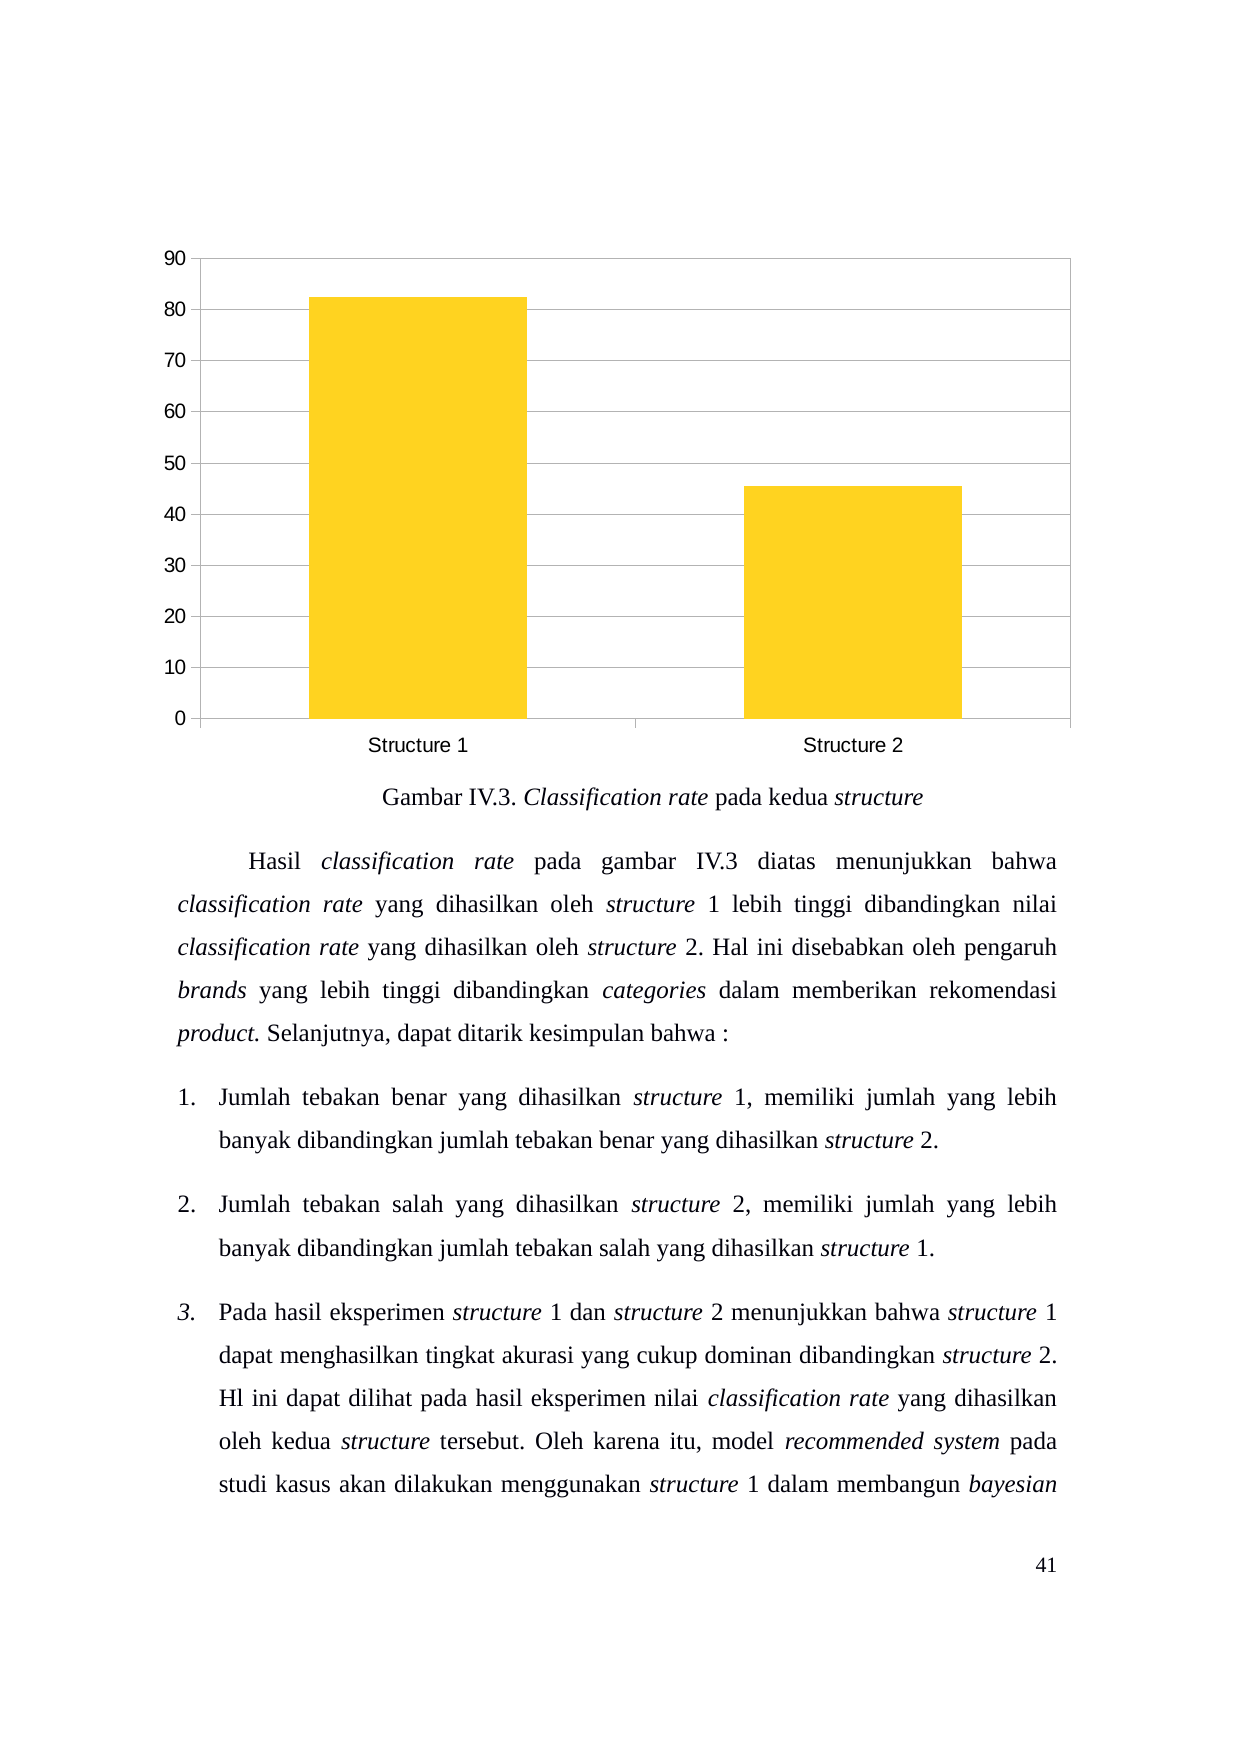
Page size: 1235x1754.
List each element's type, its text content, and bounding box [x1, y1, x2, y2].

text Hasil classification rate pada gambar IV.3 diatas menunjukkan bahwa classification rate yang dihasilkan oleh structure 1 lebih tinggi dibandingkan nilai classification rate yang dihasilkan oleh structure 2. Hal ini disebabkan oleh pengaruh brands yang lebih tinggi dibandingkan categories dalam memberikan rekomendasi product. Selanjutnya, dapat ditarik kesimpulan bahwa : [177, 846, 1057, 1047]
list Jumlah tebakan salah yang dihasilkan structure 2, memiliki jumlah yang lebih banyak dibandingkan jumlah tebakan salah yang dihasilkan structure 1. [177, 1189, 1057, 1261]
list Jumlah tebakan benar yang dihasilkan structure 1, memiliki jumlah yang lebih banyak dibandingkan jumlah tebakan benar yang dihasilkan structure 2. [177, 1082, 1057, 1154]
text Gambar IV.3. Classification rate pada kedua structure [177, 236, 1057, 811]
list Pada hasil eksperimen structure 1 dan structure 2 menunjukkan bahwa structure 1 dapat menghasilkan tingkat akurasi yang cukup dominan dibandingkan structure 2. Hl ini dapat dilihat pada hasil eksperimen nilai classification rate yang dihasilkan oleh kedua structure tersebut. Oleh karena itu, model recommended system pada studi kasus akan dilakukan menggunakan structure 1 dalam membangun bayesian [177, 1297, 1057, 1498]
